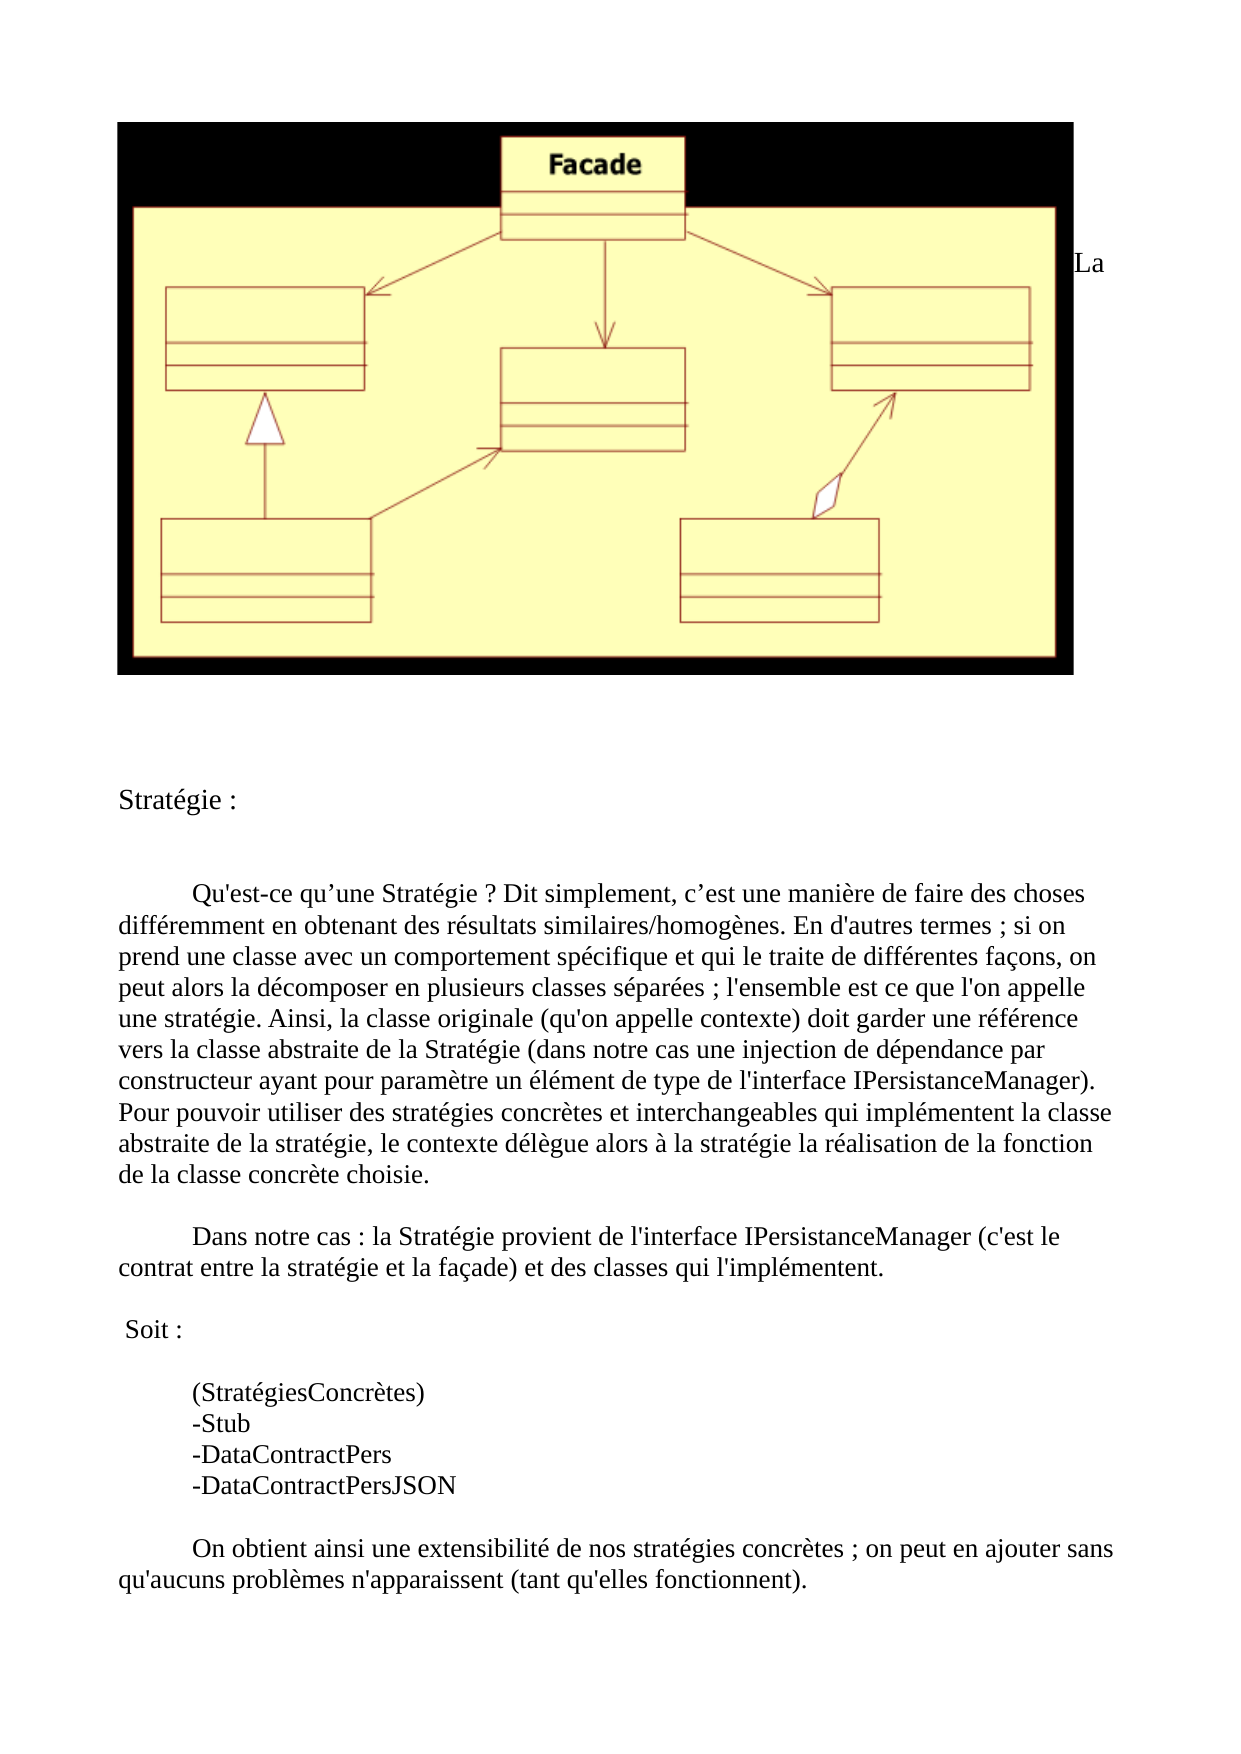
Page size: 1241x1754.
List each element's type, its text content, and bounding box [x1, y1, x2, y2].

text La [1074, 245, 1122, 279]
text -DataContractPers [118, 1438, 1122, 1469]
text Stratégie : [118, 782, 1122, 815]
picture [117, 122, 1074, 675]
text Soit : [118, 1314, 1122, 1345]
text -Stub [118, 1407, 1122, 1438]
text On obtient ainsi une extensibilité de nos stratégies concrètes ; on peut en ajouter sans qu'aucuns problèmes n'apparaissent (tant qu'elles fonctionnent). [118, 1532, 1122, 1594]
text Qu'est-ce qu’une Stratégie ? Dit simplement, c’est une manière de faire des choses différemment en obtenant des résultats similaires/homogènes. En d'autres termes ; si on prend une classe avec un comportement spécifique et qui le traite de différentes façons, on peut alors la décomposer en plusieurs classes séparées ; l'ensemble est ce que l'on appelle une stratégie. Ainsi, la classe originale (qu'on appelle contexte) doit garder une référence vers la classe abstraite de la Stratégie (dans notre cas une injection de dépendance par constructeur ayant pour paramètre un élément de type de l'interface IPersistanceManager). Pour pouvoir utiliser des stratégies concrètes et interchangeables qui implémentent la classe abstraite de la stratégie, le contexte délègue alors à la stratégie la réalisation de la fonction de la classe concrète choisie. [118, 878, 1122, 1189]
text (StratégiesConcrètes) [118, 1376, 1122, 1407]
text -DataContractPersJSON [118, 1469, 1122, 1501]
text Dans notre cas : la Stratégie provient de l'interface IPersistanceManager (c'est le contrat entre la stratégie et la façade) et des classes qui l'implémentent. [118, 1220, 1122, 1282]
